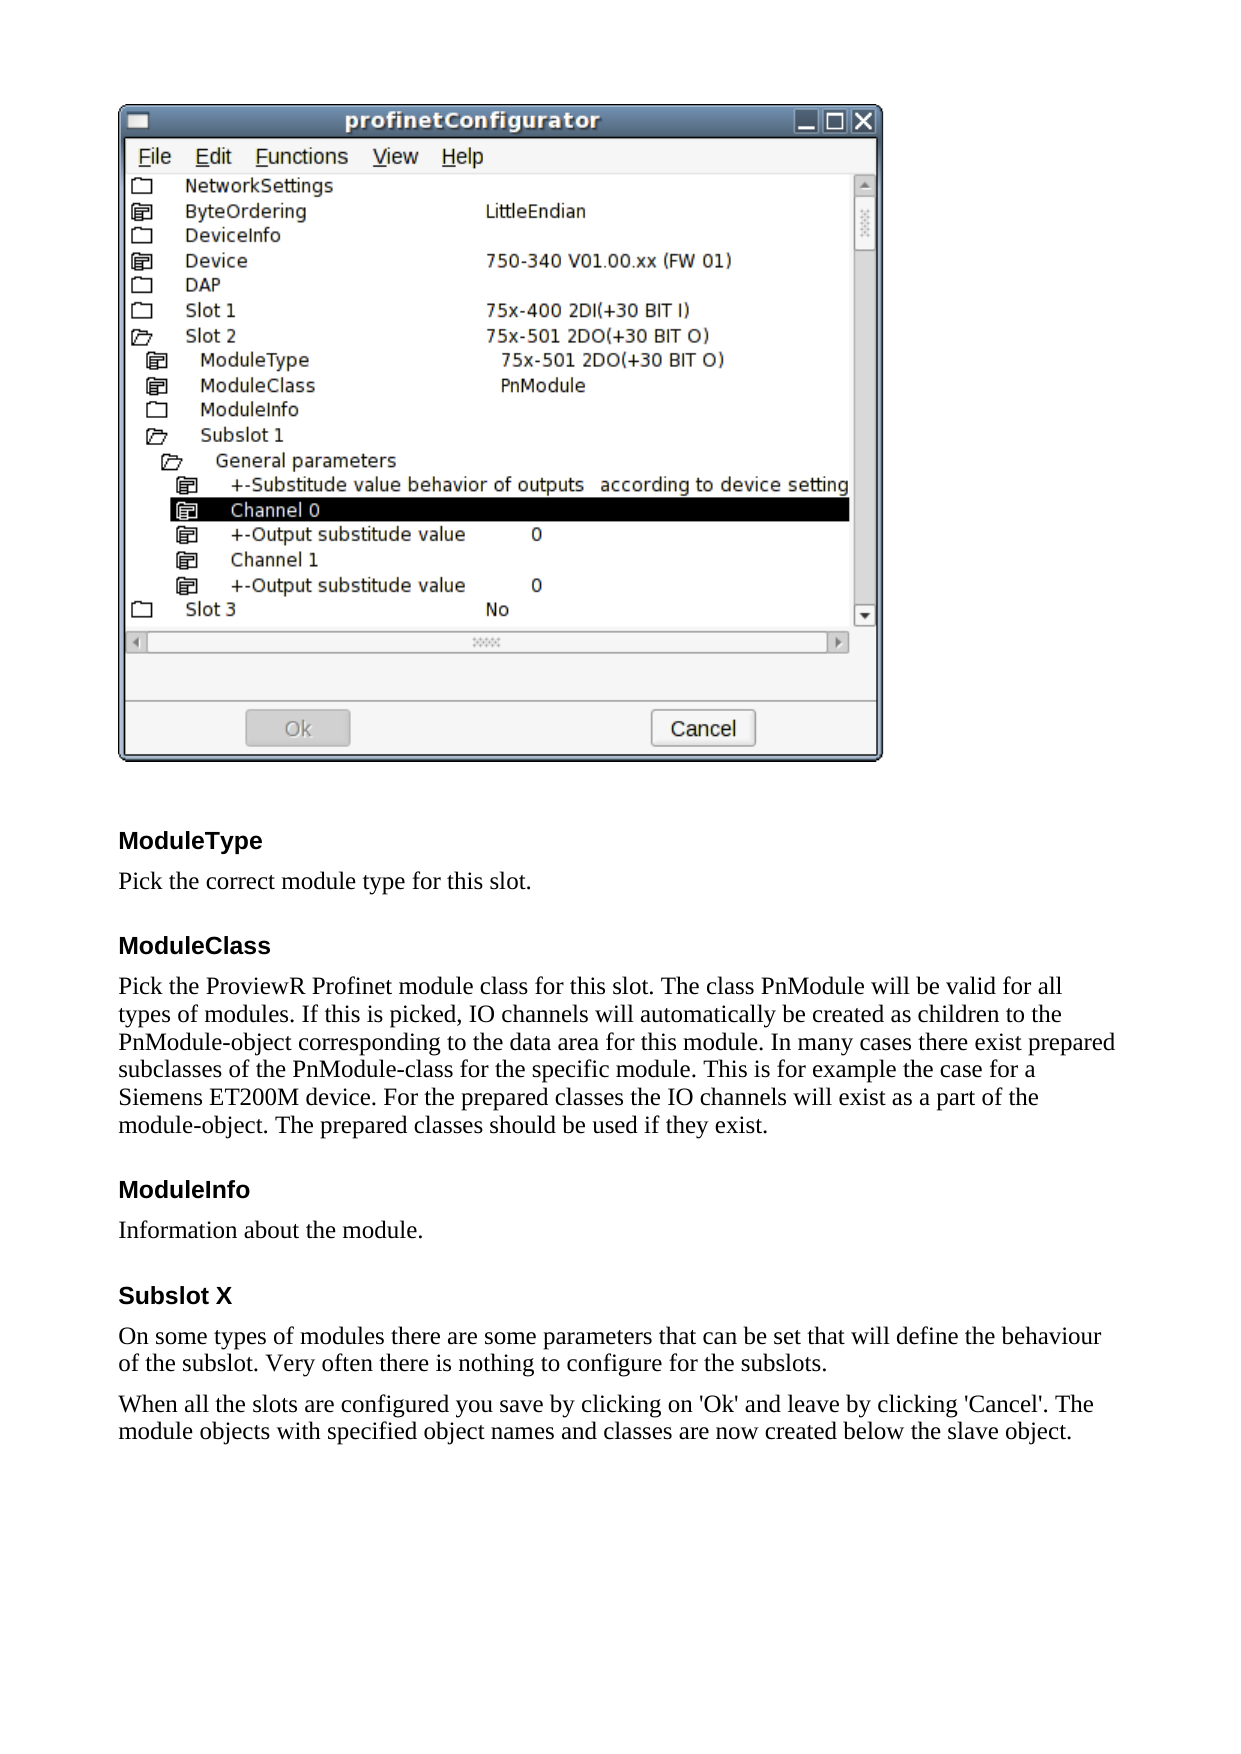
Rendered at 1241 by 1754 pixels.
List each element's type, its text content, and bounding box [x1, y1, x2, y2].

subtitle Subslot X [118, 1282, 1122, 1309]
subtitle ModuleType [118, 827, 1122, 854]
subtitle ModuleInfo [118, 1176, 1122, 1204]
text On some types of modules there are some parameters that can be set that will define the behaviour of the subslot. Very often there is nothing to configure for the subslots. [118, 1322, 1122, 1377]
text Pick the correct module type for this slot. [118, 867, 1122, 895]
subtitle ModuleClass [118, 932, 1122, 960]
text Pick the ProviewR Profinet module class for this slot. The class PnModule will be valid for all types of modules. If this is picked, IO channels will automatically be created as children to the PnModule-object corresponding to the data area for this module. In many cases there exist prepared subclasses of the PnModule-class for the specific module. This is for example the case for a Siemens ET200M device. For the prepared classes the IO channels will exist as a part of the module-object. The prepared classes should be used if they exist. [118, 972, 1122, 1139]
text When all the slots are configured you save by clicking on 'Ok' and leave by clicking 'Cancel'. The module objects with specified object names and classes are now created below the slave object. [118, 1390, 1122, 1445]
picture [118, 104, 884, 762]
text Information about the module. [118, 1216, 1122, 1244]
